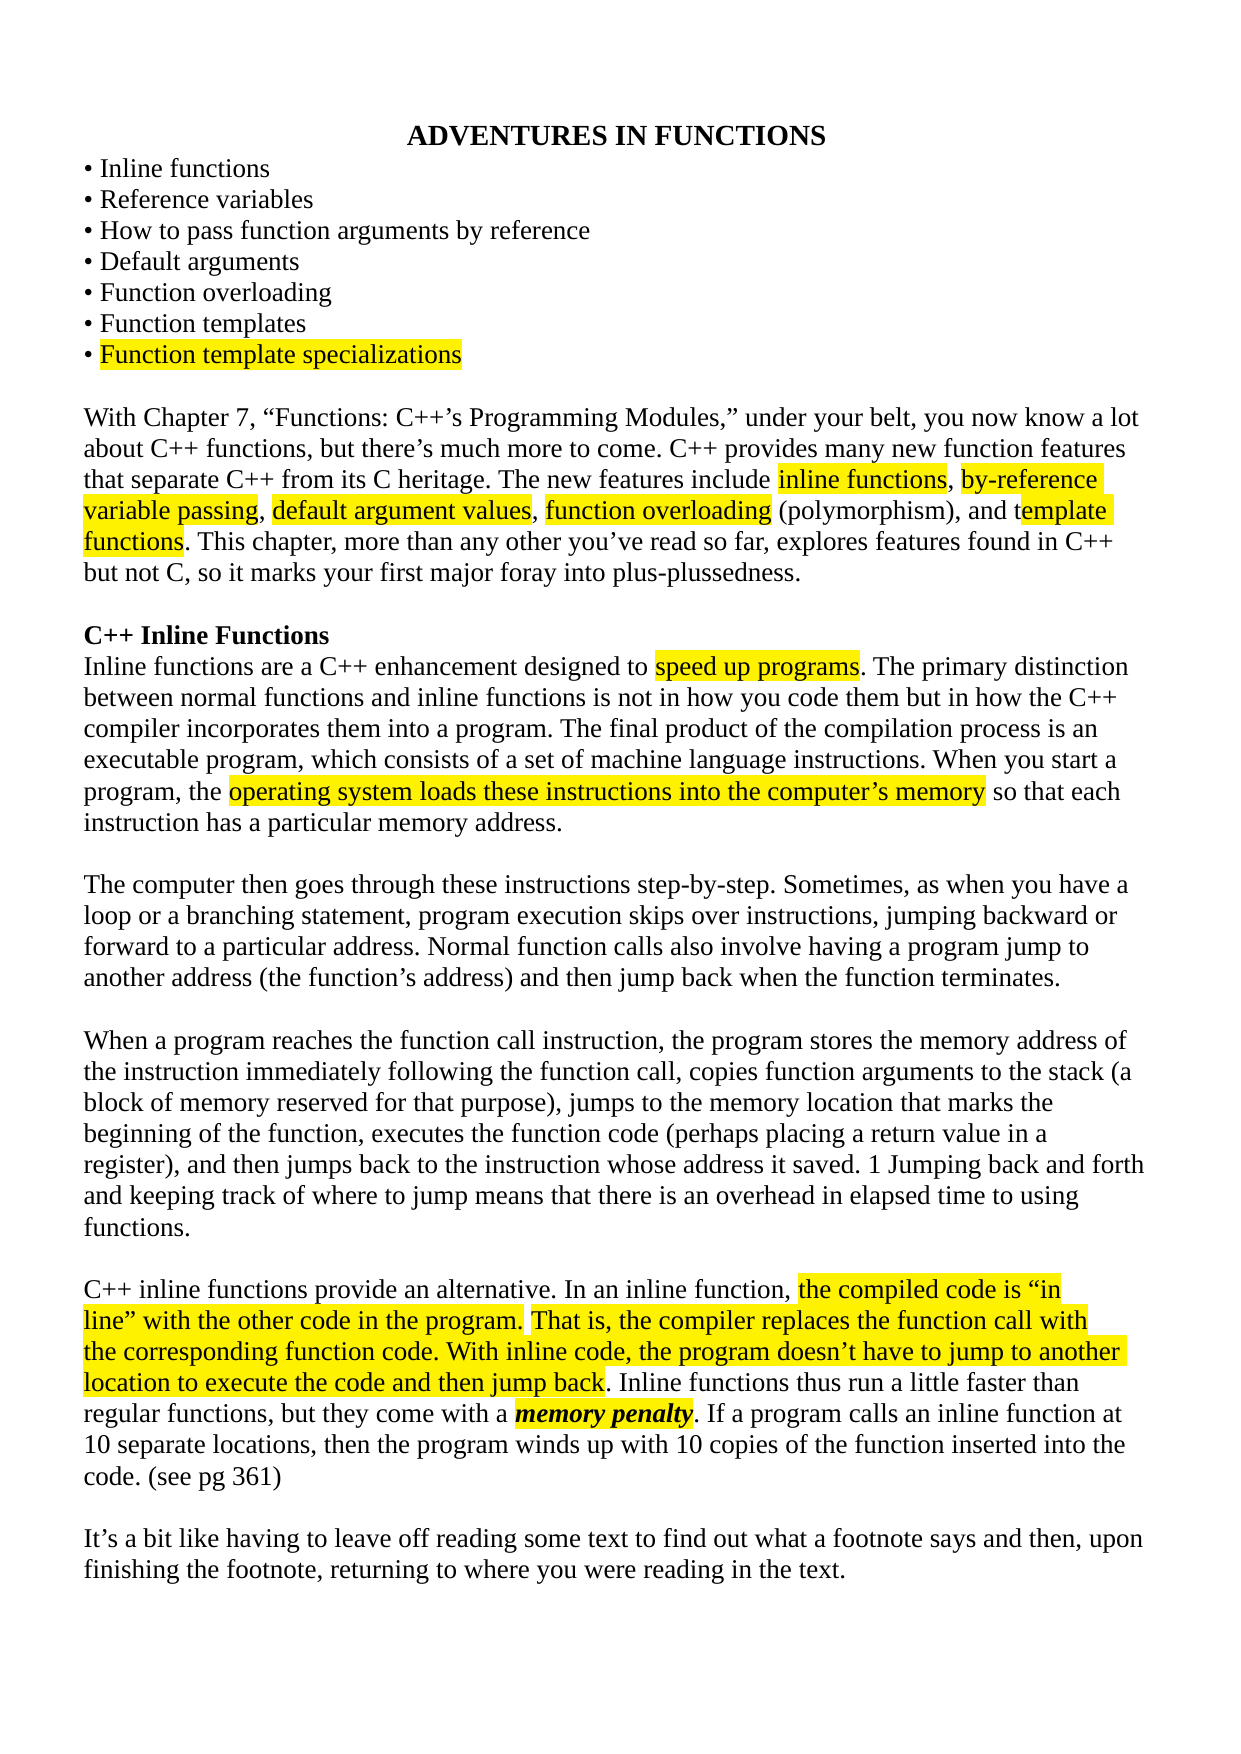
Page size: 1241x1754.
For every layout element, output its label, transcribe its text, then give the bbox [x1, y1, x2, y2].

text • How to pass function arguments by reference [83, 214, 1149, 245]
text line” with the other code in the program. That is, the compiler replaces the function call with [83, 1304, 1149, 1335]
text the corresponding function code. With inline code, the program doesn’t have to jump to another location to execute the code and then jump back. Inline functions thus run a little faster than regular functions, but they come with a memory penalty. If a program calls an inline function at 10 separate locations, then the program winds up with 10 copies of the function inserted into the code. (see pg 361) [83, 1335, 1149, 1491]
text functions. [83, 1211, 1149, 1242]
text When a program reaches the function call instruction, the program stores the memory address of the instruction immediately following the function call, copies function arguments to the stack (a [83, 1024, 1149, 1086]
text • Default arguments [83, 245, 1149, 276]
text C++ Inline Functions [83, 619, 1149, 650]
text and keeping track of where to jump means that there is an overhead in elapsed time to using [83, 1179, 1149, 1211]
text Inline functions are a C++ enhancement designed to speed up programs. The primary distinction between normal functions and inline functions is not in how you code them but in how the C++ compiler incorporates them into a program. The final product of the compilation process is an executable program, which consists of a set of machine language instructions. When you start a program, the operating system loads these instructions into the computer’s memory so that each instruction has a particular memory address. [83, 650, 1149, 837]
text C++ inline functions provide an alternative. In an inline function, the compiled code is “in [83, 1273, 1149, 1304]
text The computer then goes through these instructions step-by-step. Sometimes, as when you have a loop or a branching statement, program execution skips over instructions, jumping backward or forward to a particular address. Normal function calls also involve having a program jump to another address (the function’s address) and then jump back when the function terminates. [83, 868, 1149, 993]
text It’s a bit like having to leave off reading some text to find out what a footnote says and then, upon finishing the footnote, returning to where you were reading in the text. [83, 1522, 1149, 1584]
text block of memory reserved for that purpose), jumps to the memory location that marks the beginning of the function, executes the function code (perhaps placing a return value in a register), and then jumps back to the instruction whose address it saved. 1 Jumping back and forth [83, 1086, 1149, 1179]
text With Chapter 7, “Functions: C++’s Programming Modules,” under your belt, you now know a lot about C++ functions, but there’s much more to come. C++ provides many new function features that separate C++ from its C heritage. The new features include inline functions, by-reference variable passing, default argument values, function overloading (polymorphism), and template functions. This chapter, more than any other you’ve read so far, explores features found in C++ but not C, so it marks your first major foray into plus-plussedness. [83, 401, 1149, 588]
text ADVENTURES IN FUNCTIONS [83, 118, 1149, 152]
text • Inline functions [83, 152, 1149, 183]
text • Function templates [83, 307, 1149, 338]
text • Function overloading [83, 276, 1149, 307]
text • Reference variables [83, 183, 1149, 214]
text • Function template specializations [83, 338, 1149, 370]
